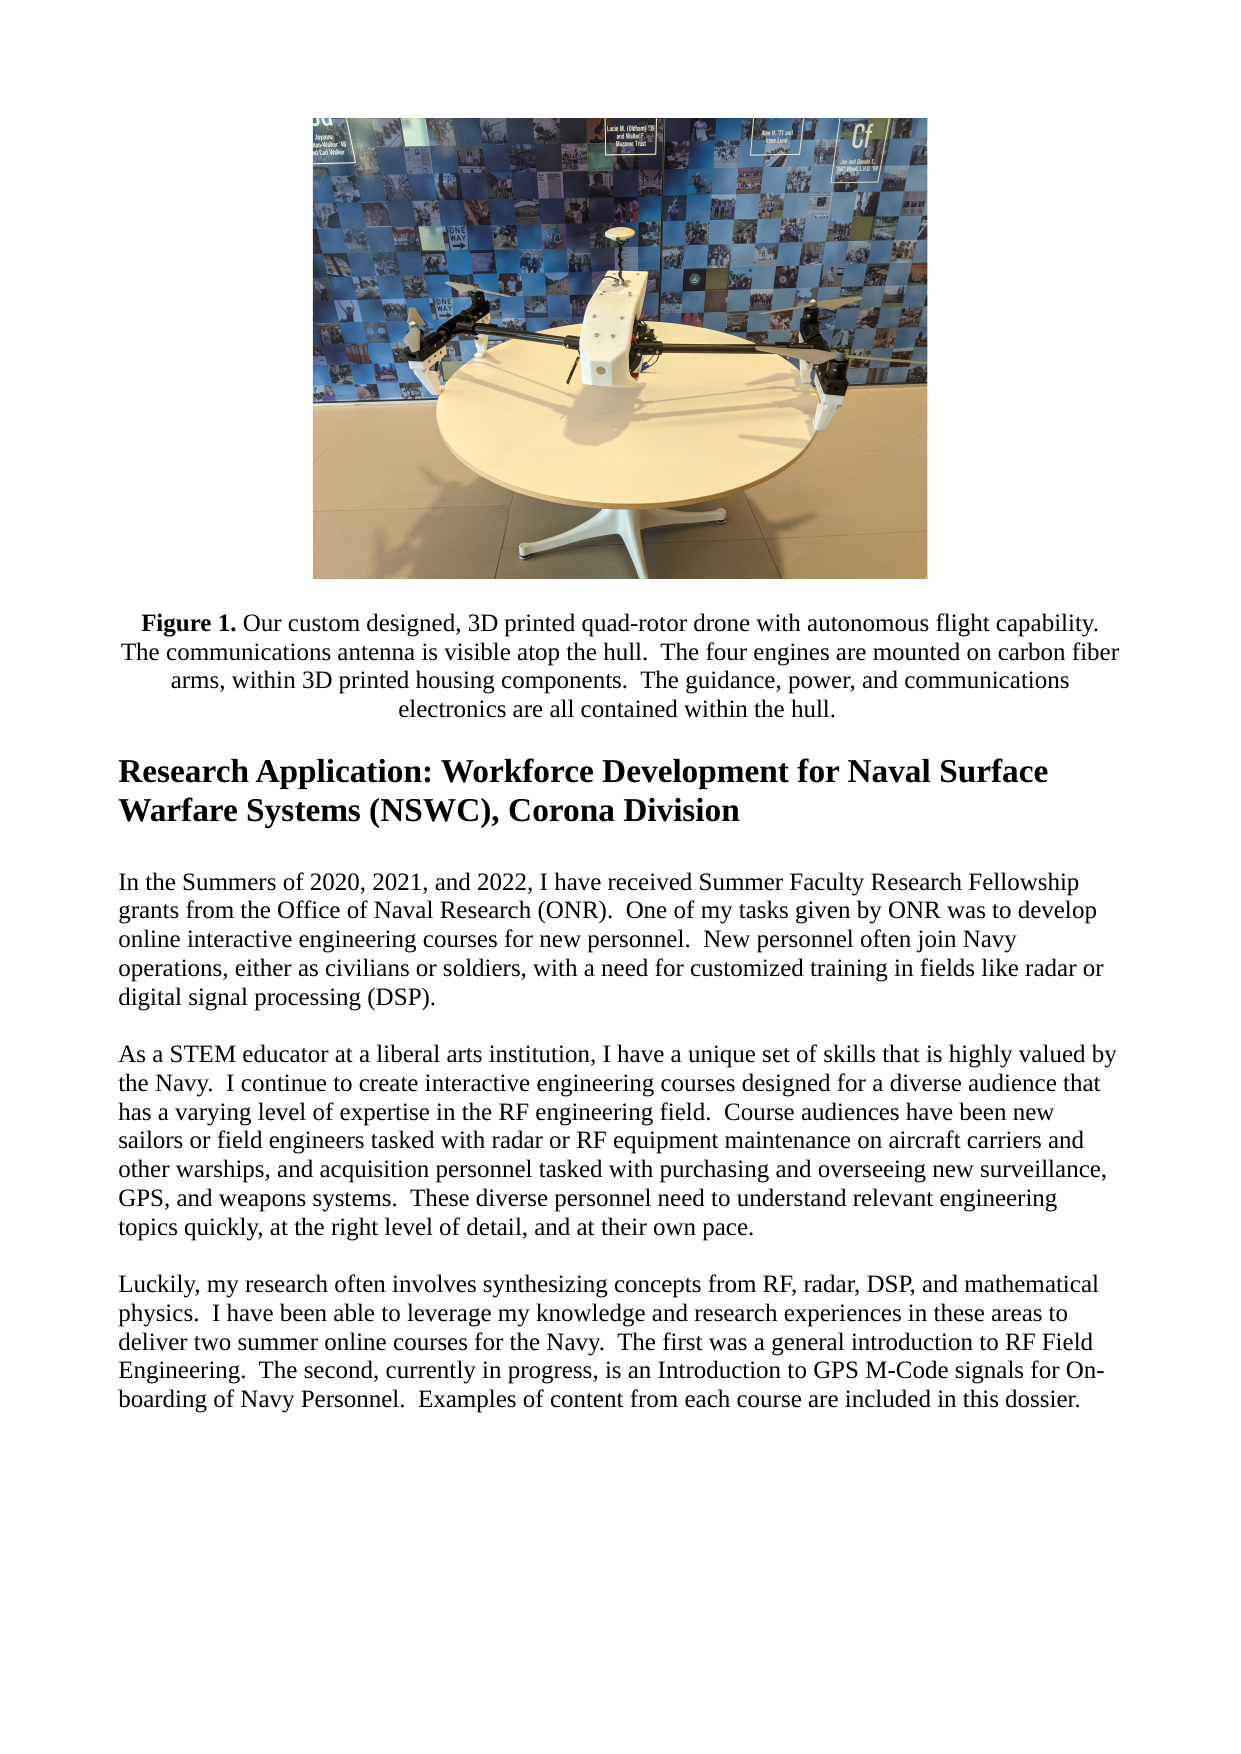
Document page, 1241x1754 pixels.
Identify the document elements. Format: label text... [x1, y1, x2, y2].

text As a STEM educator at a liberal arts institution, I have a unique set of skills that is highly valued by the Navy. I continue to create interactive engineering courses designed for a diverse audience that has a varying level of expertise in the RF engineering field. Course audiences have been new sailors or field engineers tasked with radar or RF equipment maintenance on aircraft carriers and other warships, and acquisition personnel tasked with purchasing and overseeing new surveillance, GPS, and weapons systems. These diverse personnel need to understand relevant engineering topics quickly, at the right level of detail, and at their own pace. [118, 1039, 1122, 1240]
picture [312, 118, 928, 579]
text Figure 1. Our custom designed, 3D printed quad-rotor drone with autonomous flight capability. The communications antenna is visible atop the hull. The four engines are mounted on carbon fiber arms, within 3D printed housing components. The guidance, power, and communications electronics are all contained within the hull. [118, 608, 1122, 723]
text Research Application: Workforce Development for Naval Surface Warfare Systems (NSWC), Corona Division [118, 752, 1122, 828]
text In the Summers of 2020, 2021, and 2022, I have received Summer Faculty Research Fellowship grants from the Office of Naval Research (ONR). One of my tasks given by ONR was to develop online interactive engineering courses for new personnel. New personnel often join Navy operations, either as civilians or soldiers, with a need for customized training in fields like radar or digital signal processing (DSP). [118, 867, 1122, 1010]
text Luckily, my research often involves synthesizing concepts from RF, radar, DSP, and mathematical physics. I have been able to leverage my knowledge and research experiences in these areas to deliver two summer online courses for the Navy. The first was a general introduction to RF Field Engineering. The second, currently in progress, is an Introduction to GPS M-Code signals for On-boarding of Navy Personnel. Examples of content from each course are included in this dossier. [118, 1269, 1122, 1413]
